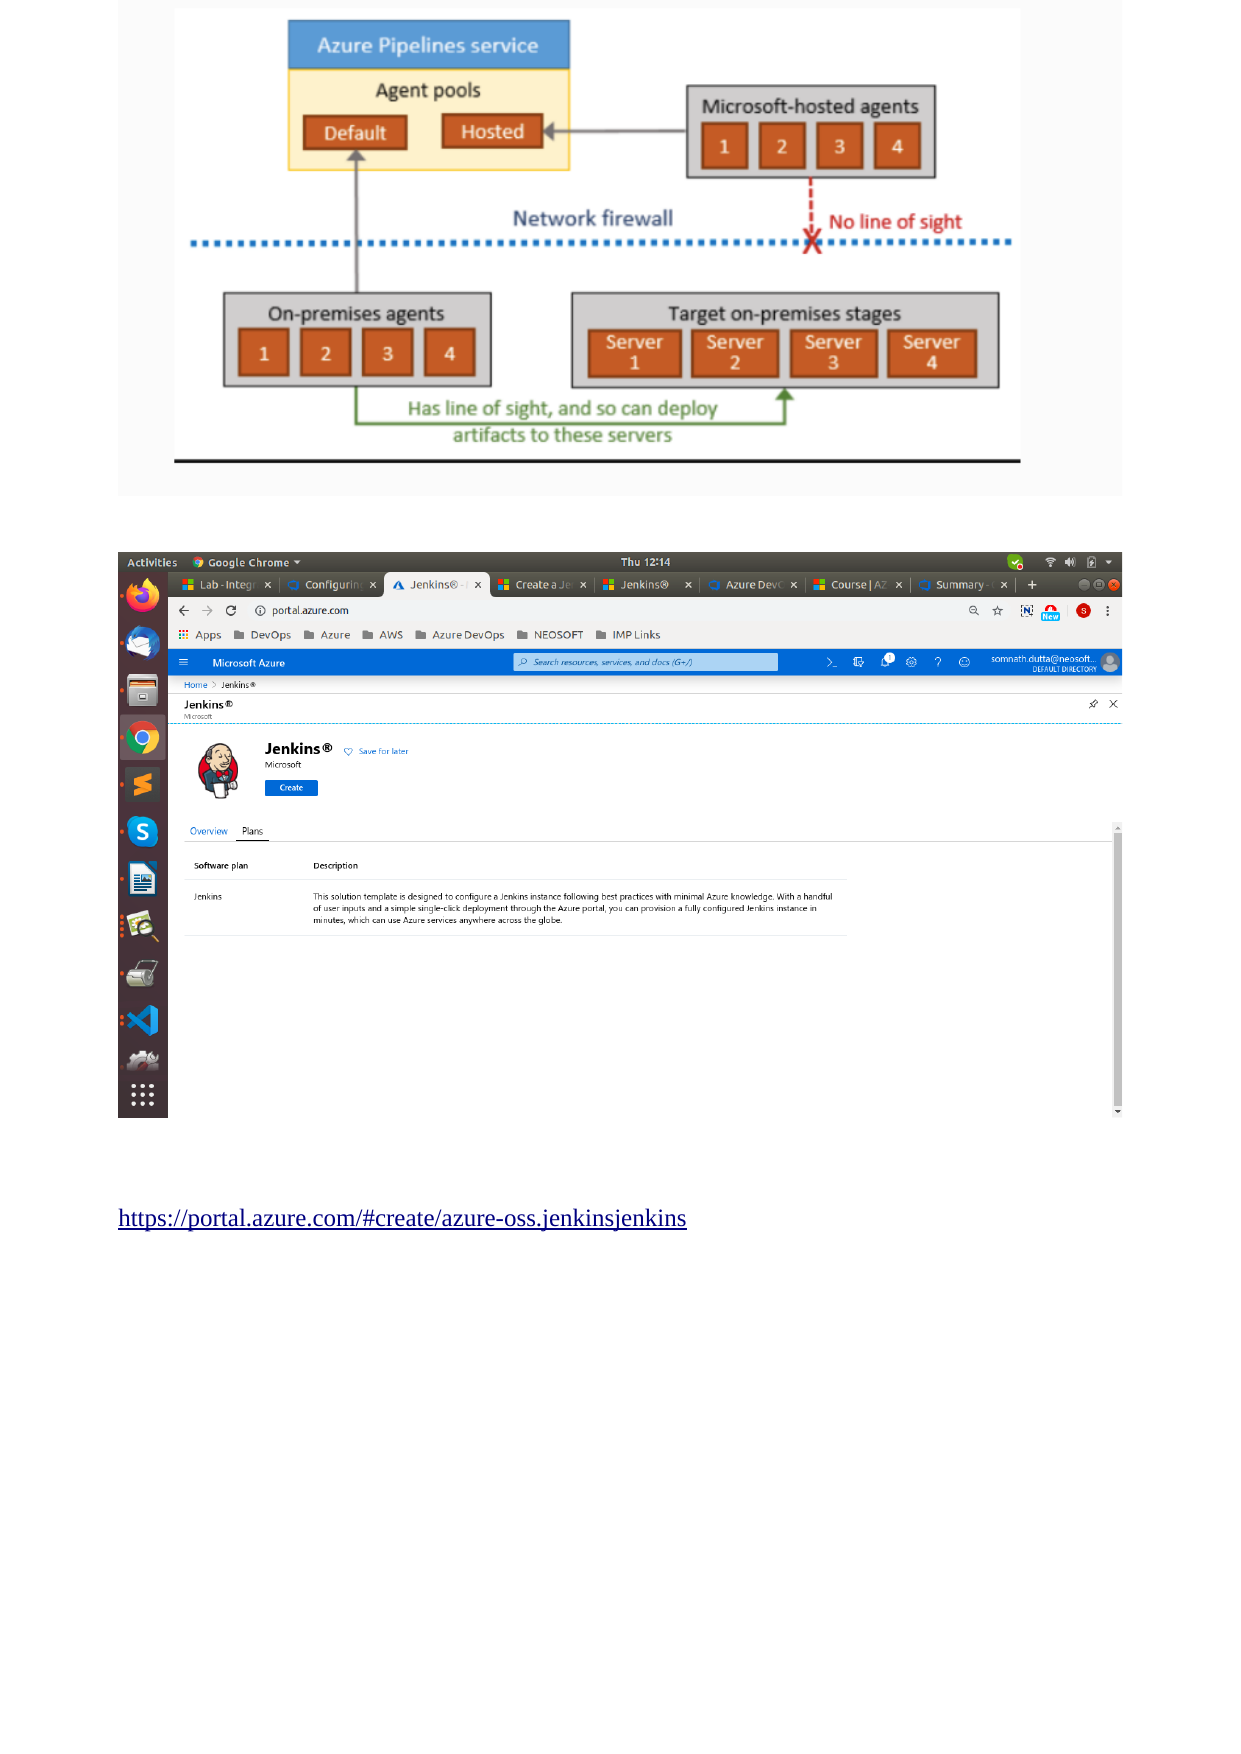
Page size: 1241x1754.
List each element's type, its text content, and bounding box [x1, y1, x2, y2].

picture [118, 0, 1123, 496]
picture [118, 552, 1123, 1118]
text https://portal.azure.com/#create/azure-oss.jenkinsjenkins [118, 1203, 1122, 1232]
